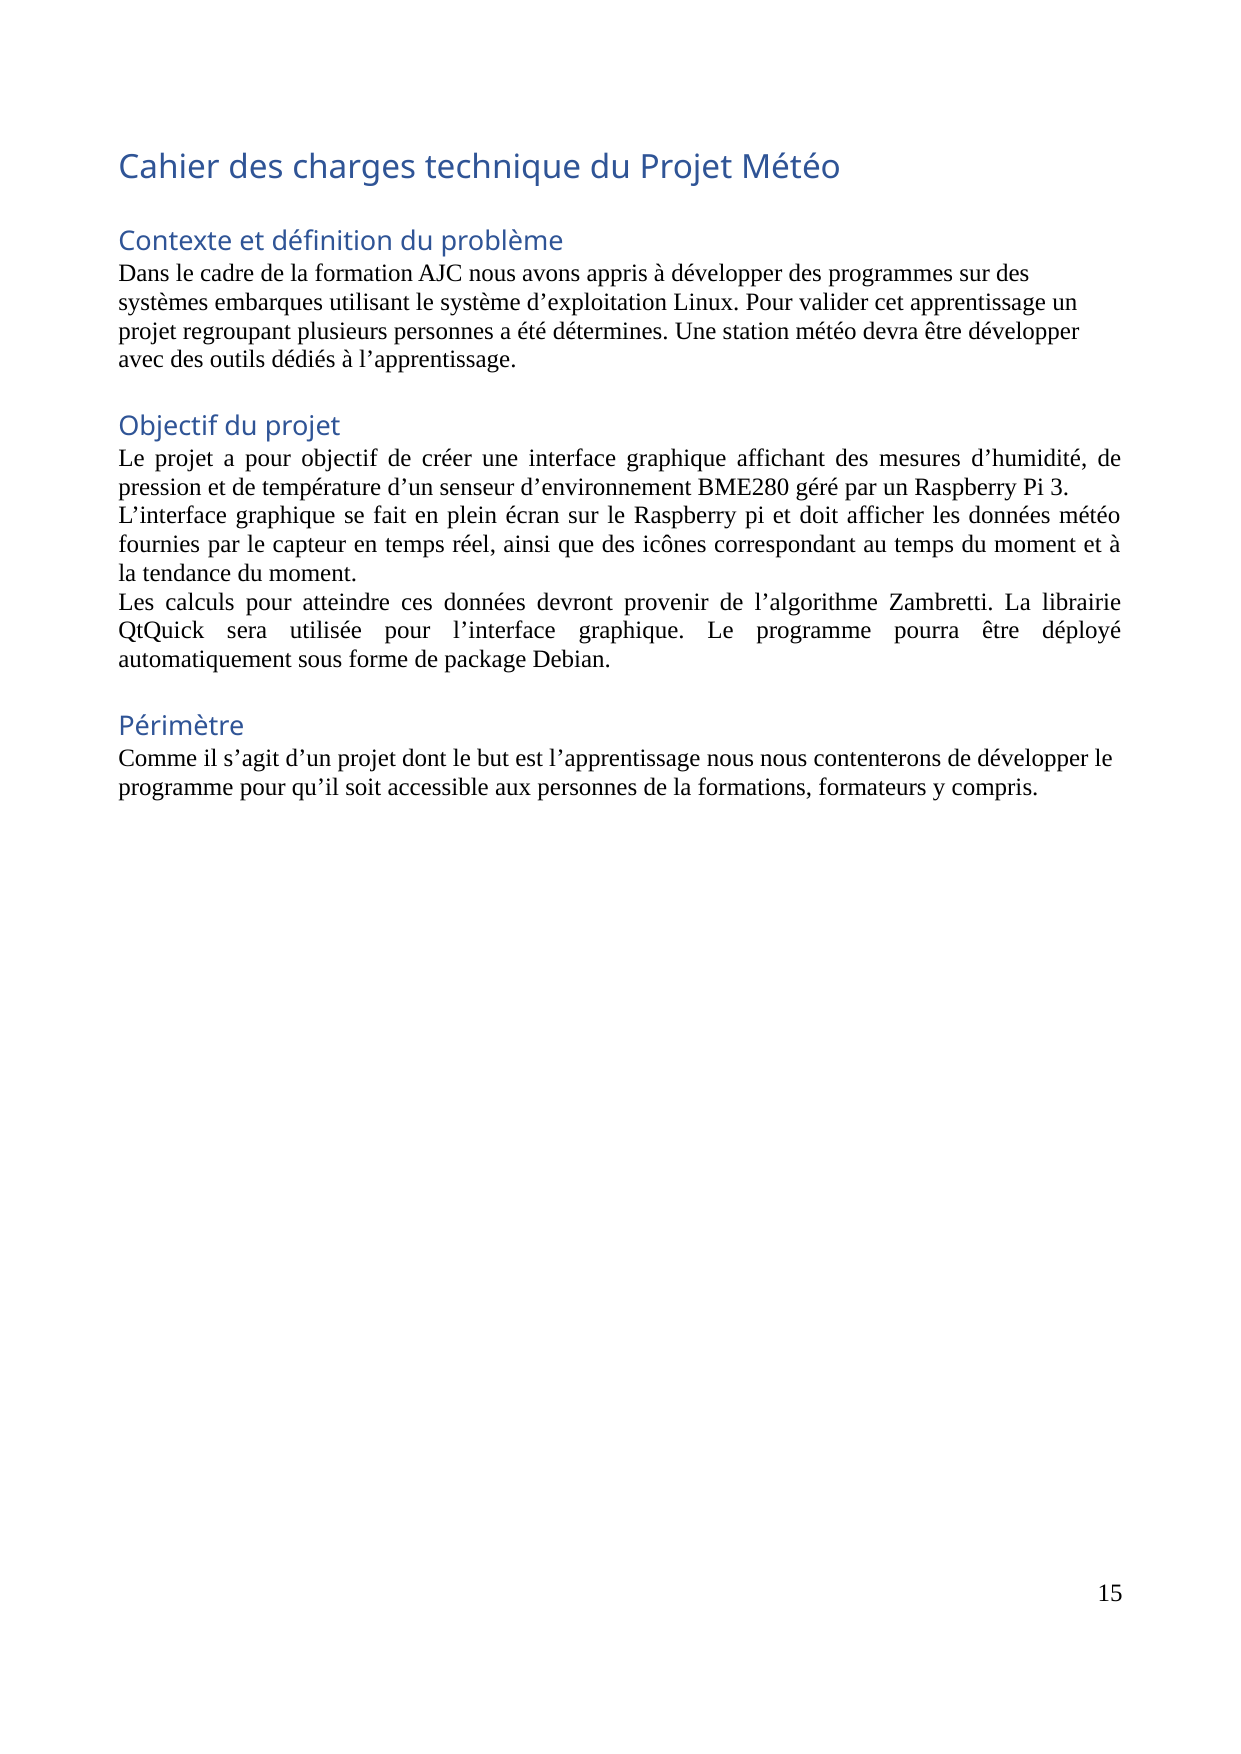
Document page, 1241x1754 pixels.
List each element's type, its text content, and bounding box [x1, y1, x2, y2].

text Les calculs pour atteindre ces données devront provenir de l’algorithme Zambretti. La librairie QtQuick sera utilisée pour l’interface graphique. Le programme pourra être déployé automatiquement sous forme de package Debian. [118, 587, 1122, 673]
text L’interface graphique se fait en plein écran sur le Raspberry pi et doit afficher les données météo fournies par le capteur en temps réel, ainsi que des icônes correspondant au temps du moment et à la tendance du moment. [118, 501, 1122, 587]
text Le projet a pour objectif de créer une interface graphique affichant des mesures d’humidité, de pression et de température d’un senseur d’environnement BME280 géré par un Raspberry Pi 3. [118, 443, 1122, 501]
text Comme il s’agit d’un projet dont le but est l’apprentissage nous nous contenterons de développer le programme pour qu’il soit accessible aux personnes de la formations, formateurs y compris. [118, 743, 1122, 800]
subtitle Périmètre [118, 706, 1122, 743]
subtitle Cahier des charges technique du Projet Météo [118, 143, 1122, 188]
subtitle Contexte et définition du problème [118, 221, 1122, 258]
text Dans le cadre de la formation AJC nous avons appris à développer des programmes sur des systèmes embarques utilisant le système d’exploitation Linux. Pour valider cet apprentissage un projet regroupant plusieurs personnes a été détermines. Une station météo devra être développer avec des outils dédiés à l’apprentissage. [118, 258, 1122, 373]
subtitle Objectif du projet [118, 406, 1122, 443]
